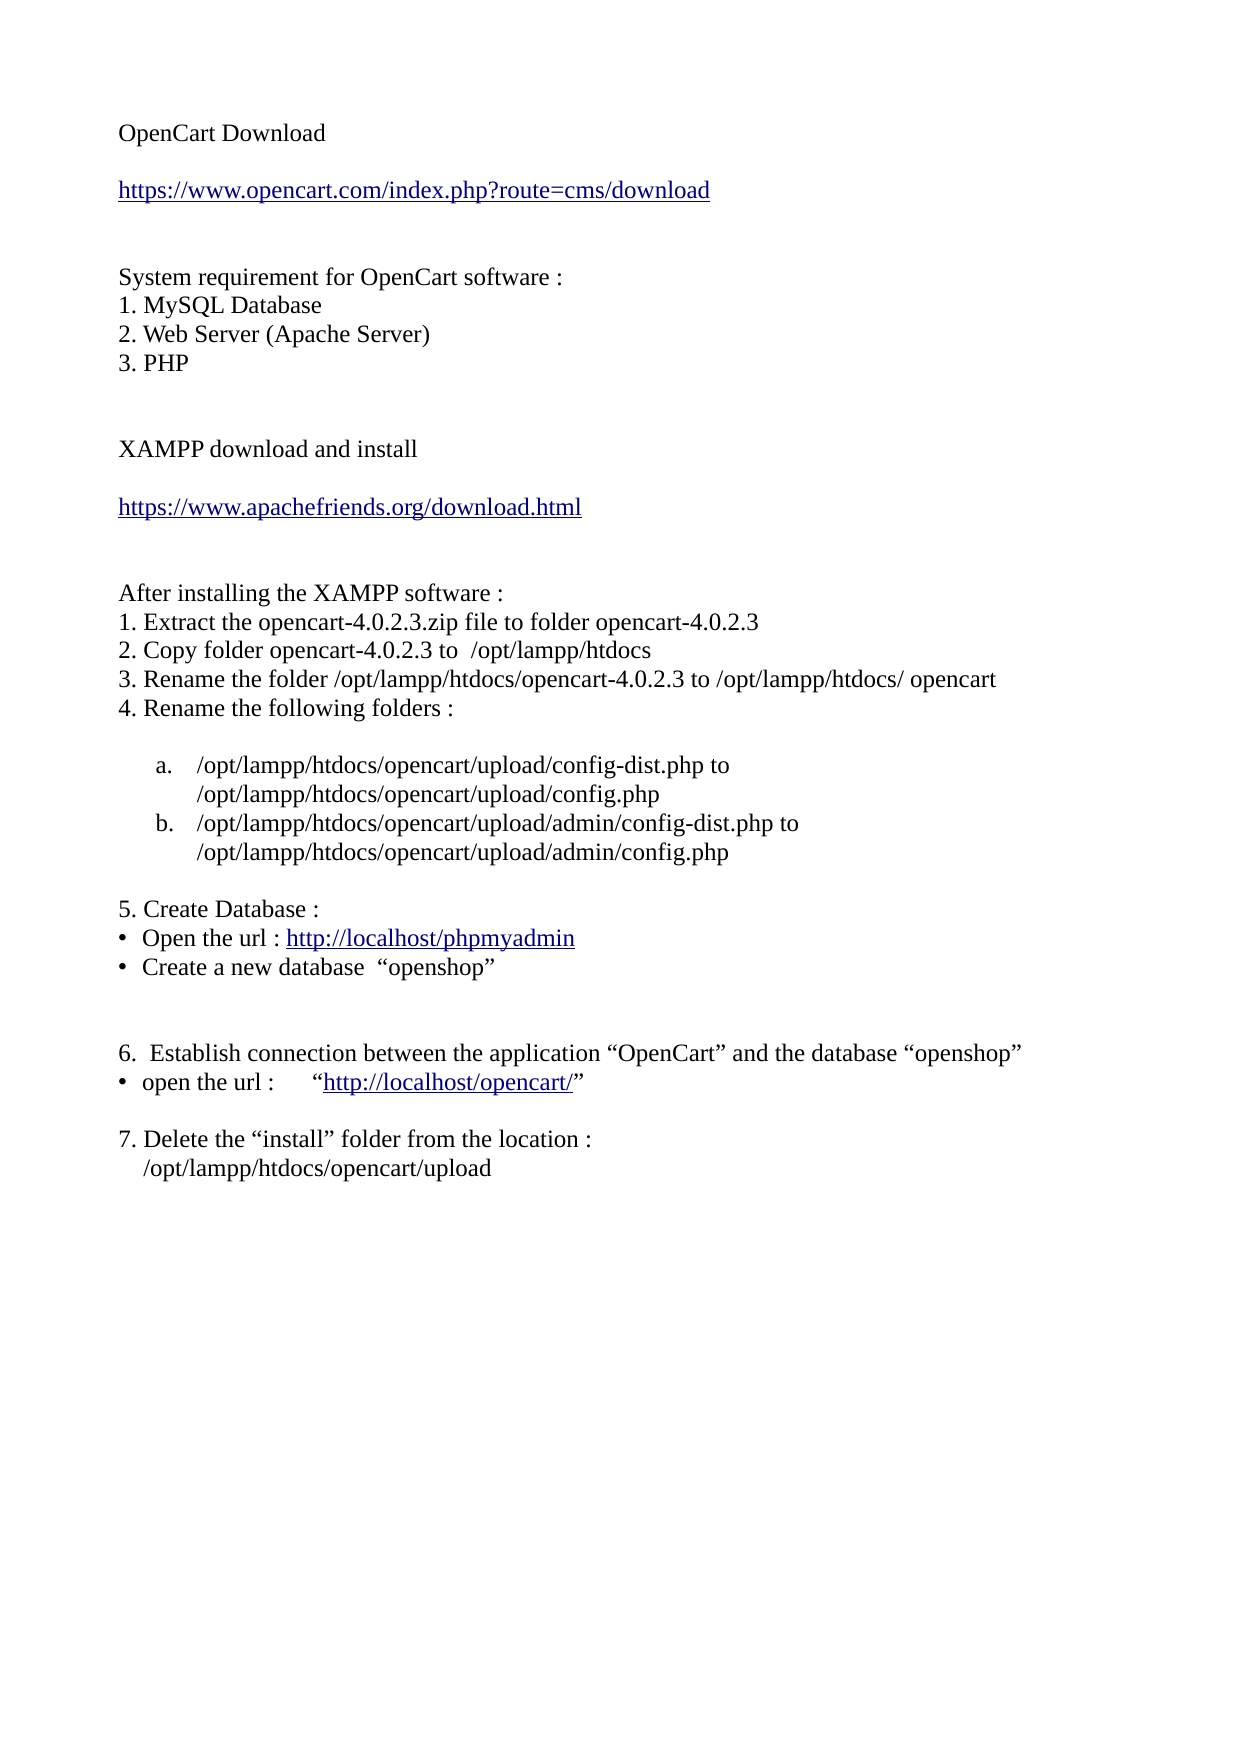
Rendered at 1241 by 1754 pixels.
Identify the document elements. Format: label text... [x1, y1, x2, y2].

text 3. Rename the folder /opt/lampp/htdocs/opencart-4.0.2.3 to /opt/lampp/htdocs/ opencart [118, 664, 1122, 693]
text https://www.apachefriends.org/download.html [118, 492, 1122, 521]
text System requirement for OpenCart software : [118, 262, 1122, 291]
list open the url : “http://localhost/opencart/” [118, 1067, 1122, 1096]
list /opt/lampp/htdocs/opencart/upload/admin/config-dist.php to /opt/lampp/htdocs/opencart/upload/admin/config.php [155, 808, 1122, 866]
text 7. Delete the “install” folder from the location : [118, 1124, 1122, 1153]
text 4. Rename the following folders : [118, 693, 1122, 722]
text XAMPP download and install [118, 434, 1122, 463]
text OpenCart Download [118, 118, 1122, 147]
list Create a new database “openshop” [118, 952, 1122, 981]
text 3. PHP [118, 348, 1122, 377]
list /opt/lampp/htdocs/opencart/upload/config-dist.php to /opt/lampp/htdocs/opencart/upload/config.php [155, 751, 1122, 808]
text 2. Copy folder opencart-4.0.2.3 to /opt/lampp/htdocs [118, 636, 1122, 664]
text After installing the XAMPP software : [118, 578, 1122, 607]
text 1. Extract the opencart-4.0.2.3.zip file to folder opencart-4.0.2.3 [118, 607, 1122, 636]
text 5. Create Database : [118, 894, 1122, 923]
text 6. Establish connection between the application “OpenCart” and the database “openshop” [118, 1038, 1122, 1067]
text /opt/lampp/htdocs/opencart/upload [118, 1153, 1122, 1182]
text 1. MySQL Database [118, 291, 1122, 319]
text 2. Web Server (Apache Server) [118, 319, 1122, 348]
list Open the url : http://localhost/phpmyadmin [118, 923, 1122, 952]
text https://www.opencart.com/index.php?route=cms/download [118, 176, 1122, 204]
